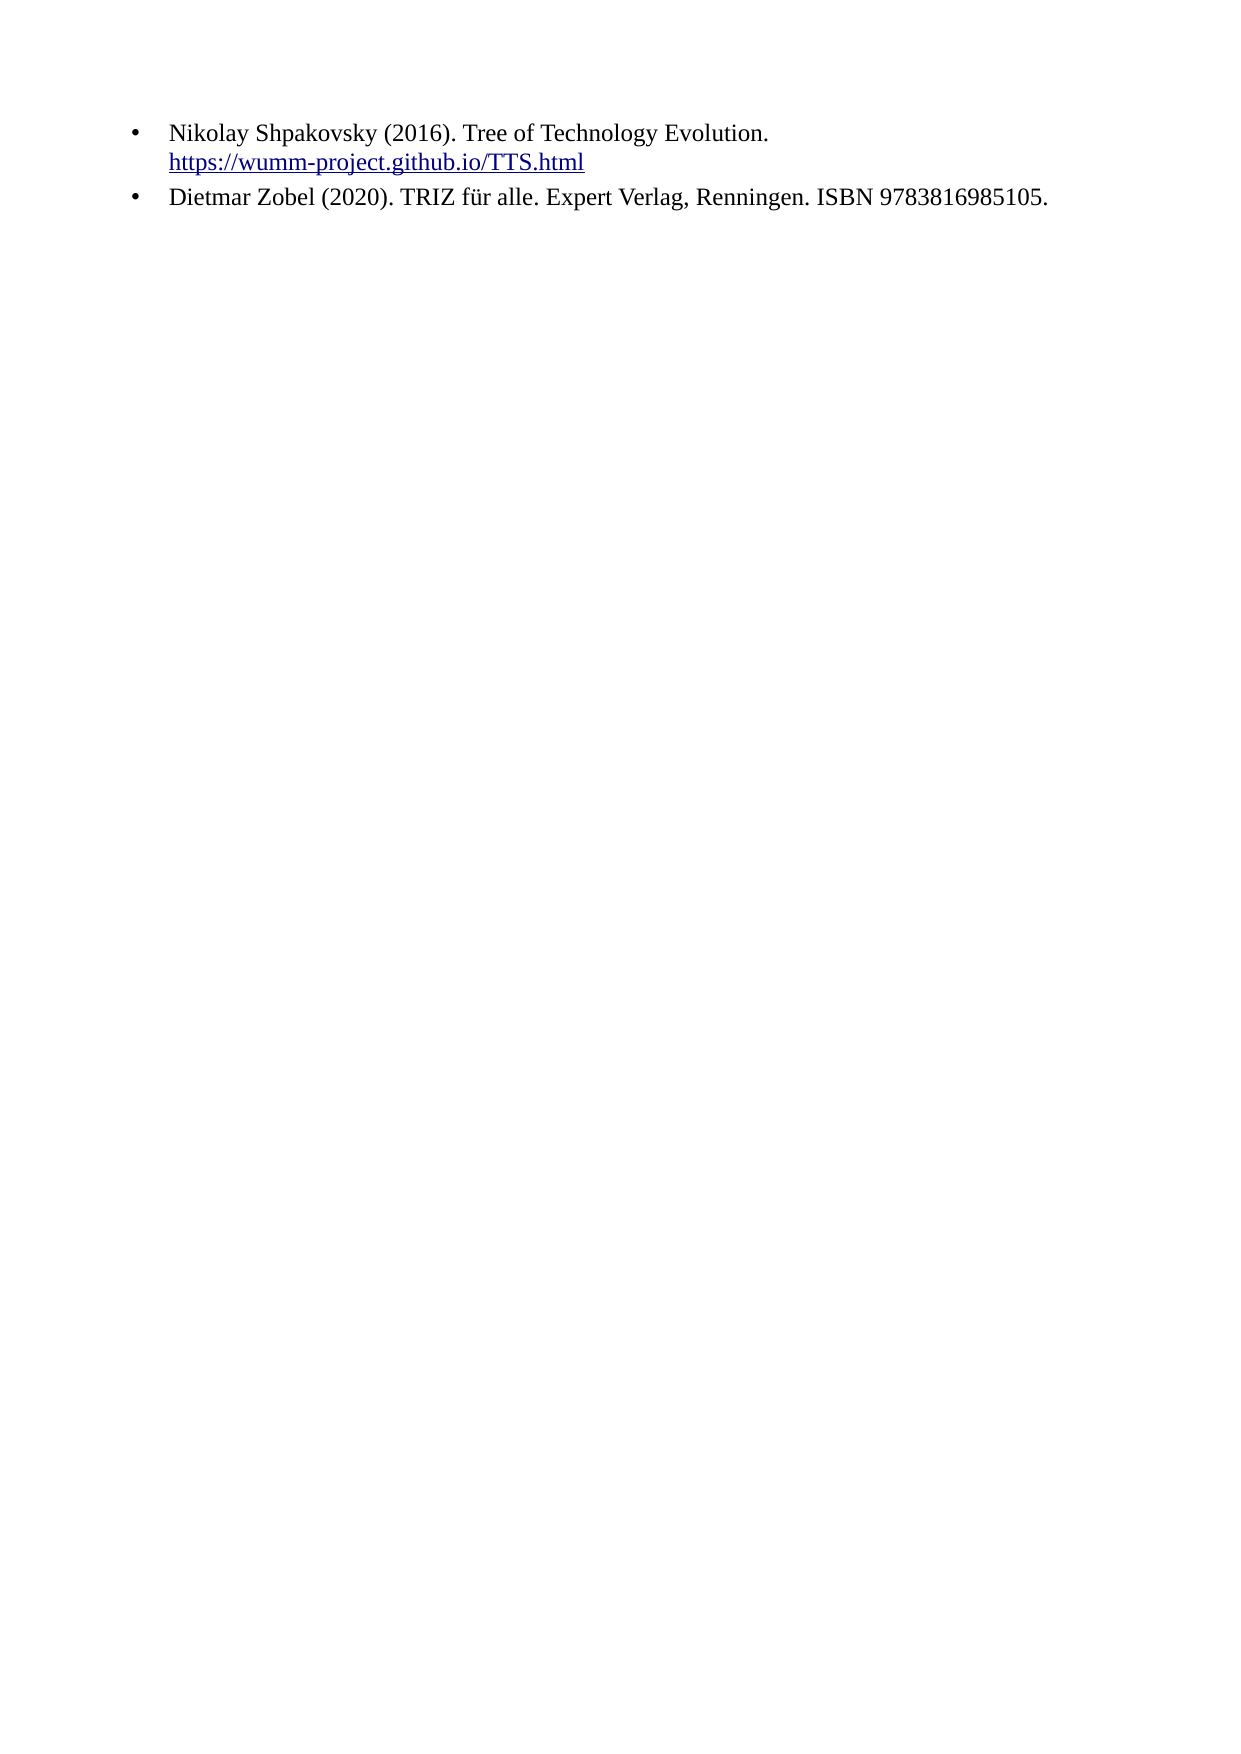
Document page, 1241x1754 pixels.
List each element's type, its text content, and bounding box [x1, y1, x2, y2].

list Dietmar Zobel (2020). TRIZ für alle. Expert Verlag, Renningen. ISBN 9783816985105. [131, 182, 1122, 210]
list Nikolay Shpakovsky (2016). Tree of Technology Evolution. https://wumm-project.github.io/TTS.html [131, 118, 1122, 176]
